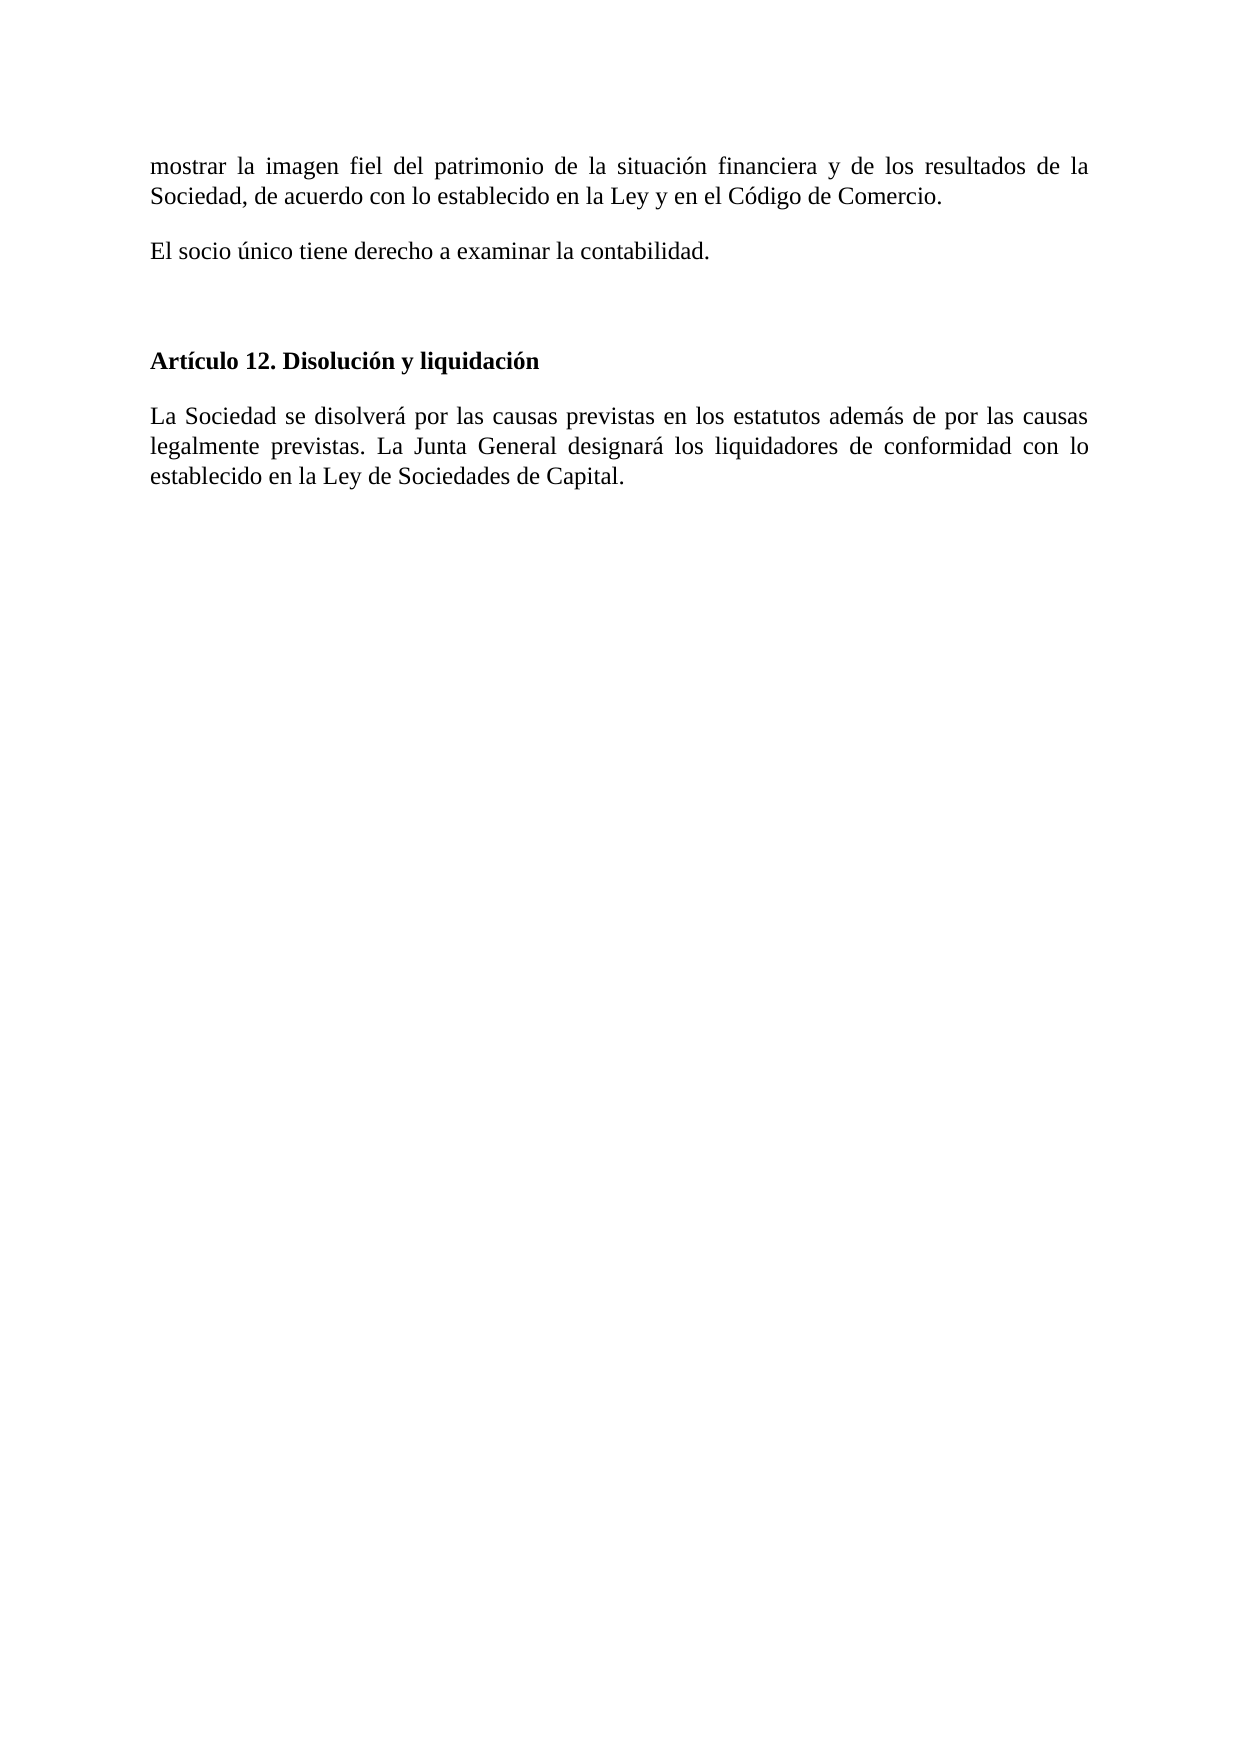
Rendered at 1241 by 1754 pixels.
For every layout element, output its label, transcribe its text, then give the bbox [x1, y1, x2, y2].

text Artículo 12. Disolución y liquidación [150, 345, 1090, 375]
text El socio único tiene derecho a examinar la contabilidad. [150, 235, 1090, 265]
text mostrar la imagen fiel del patrimonio de la situación financiera y de los resultados de la Sociedad, de acuerdo con lo establecido en la Ley y en el Código de Comercio. [150, 150, 1090, 210]
text La Sociedad se disolverá por las causas previstas en los estatutos además de por las causas legalmente previstas. La Junta General designará los liquidadores de conformidad con lo establecido en la Ley de Sociedades de Capital. [150, 400, 1090, 490]
